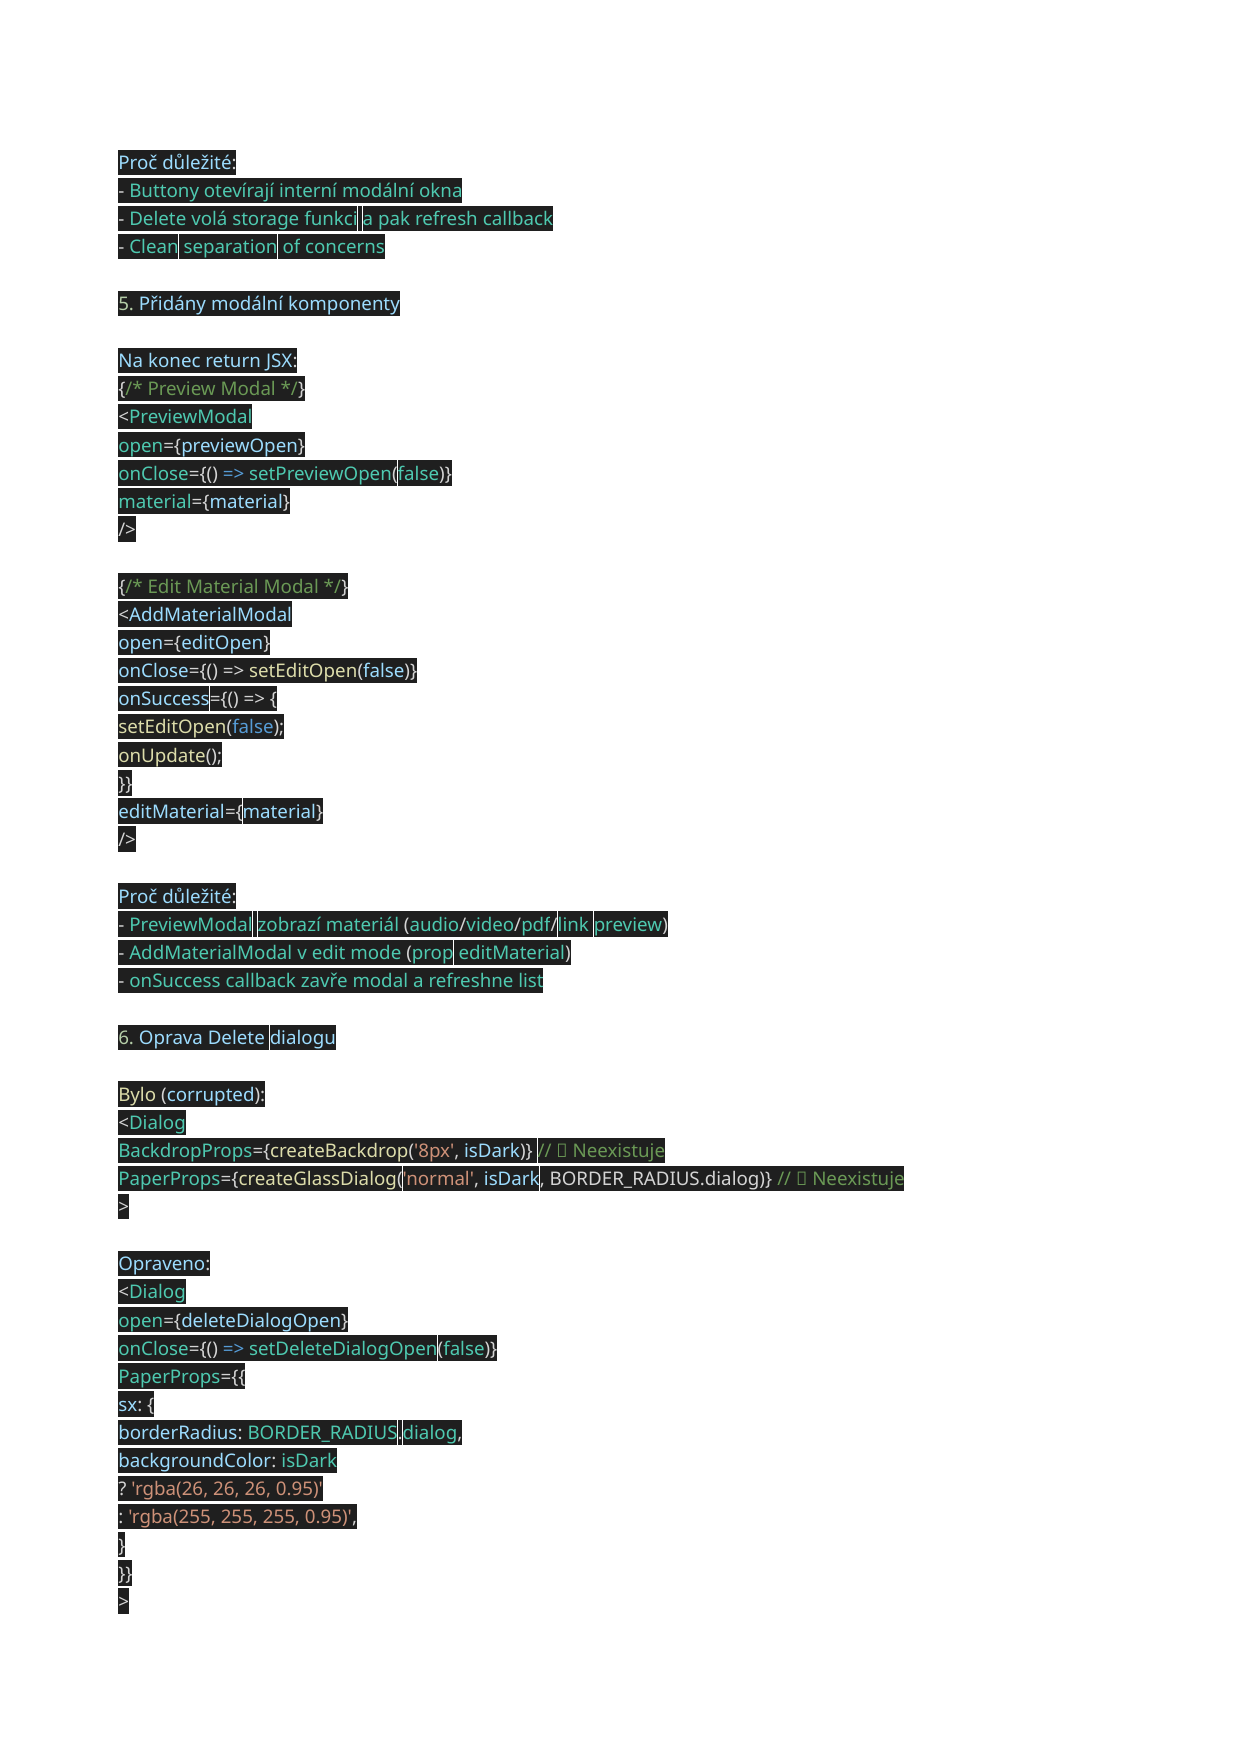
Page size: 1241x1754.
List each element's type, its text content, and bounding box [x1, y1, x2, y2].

text Proč důležité: [118, 147, 1122, 175]
text <AddMaterialModal [118, 599, 1122, 627]
text onSuccess={() => { [118, 683, 1122, 711]
text - Buttony otevírají interní modální okna [118, 175, 1122, 203]
text 5. Přidány modální komponenty [118, 288, 1122, 316]
text {/* Preview Modal */} [118, 373, 1122, 401]
text onClose={() => setDeleteDialogOpen(false)} [118, 1332, 1122, 1361]
text open={editOpen} [118, 627, 1122, 655]
text > [118, 1586, 1122, 1614]
text setEditOpen(false); [118, 711, 1122, 739]
text borderRadius: BORDER_RADIUS.dialog, [118, 1417, 1122, 1445]
text /> [118, 514, 1122, 542]
text open={previewOpen} [118, 429, 1122, 457]
text - AddMaterialModal v edit mode (prop editMaterial) [118, 937, 1122, 965]
text <Dialog [118, 1107, 1122, 1135]
text <Dialog [118, 1276, 1122, 1304]
text onClose={() => setPreviewOpen(false)} [118, 457, 1122, 486]
text Opraveno: [118, 1248, 1122, 1276]
text } [118, 1529, 1122, 1557]
text }} [118, 1557, 1122, 1586]
text {/* Edit Material Modal */} [118, 571, 1122, 599]
text BackdropProps={createBackdrop('8px', isDark)} // ❌ Neexistuje [118, 1135, 1122, 1163]
text PaperProps={createGlassDialog('normal', isDark, BORDER_RADIUS.dialog)} // ❌ Neexistuje [118, 1163, 1122, 1191]
text Proč důležité: [118, 881, 1122, 909]
text onClose={() => setEditOpen(false)} [118, 655, 1122, 683]
text PaperProps={{ [118, 1361, 1122, 1389]
text Bylo (corrupted): [118, 1079, 1122, 1107]
text Na konec return JSX: [118, 345, 1122, 373]
text > [118, 1191, 1122, 1219]
text material={material} [118, 486, 1122, 514]
text editMaterial={material} [118, 796, 1122, 824]
text }} [118, 767, 1122, 796]
text - onSuccess callback zavře modal a refreshne list [118, 965, 1122, 993]
text - Delete volá storage funkci a pak refresh callback [118, 203, 1122, 231]
text - PreviewModal zobrazí materiál (audio/video/pdf/link preview) [118, 909, 1122, 937]
text <PreviewModal [118, 401, 1122, 429]
text open={deleteDialogOpen} [118, 1304, 1122, 1332]
text backgroundColor: isDark [118, 1445, 1122, 1473]
text sx: { [118, 1389, 1122, 1417]
text : 'rgba(255, 255, 255, 0.95)', [118, 1501, 1122, 1529]
text - Clean separation of concerns [118, 231, 1122, 259]
text onUpdate(); [118, 739, 1122, 767]
text 6. Oprava Delete dialogu [118, 1022, 1122, 1050]
text ? 'rgba(26, 26, 26, 0.95)' [118, 1473, 1122, 1501]
text /> [118, 824, 1122, 852]
